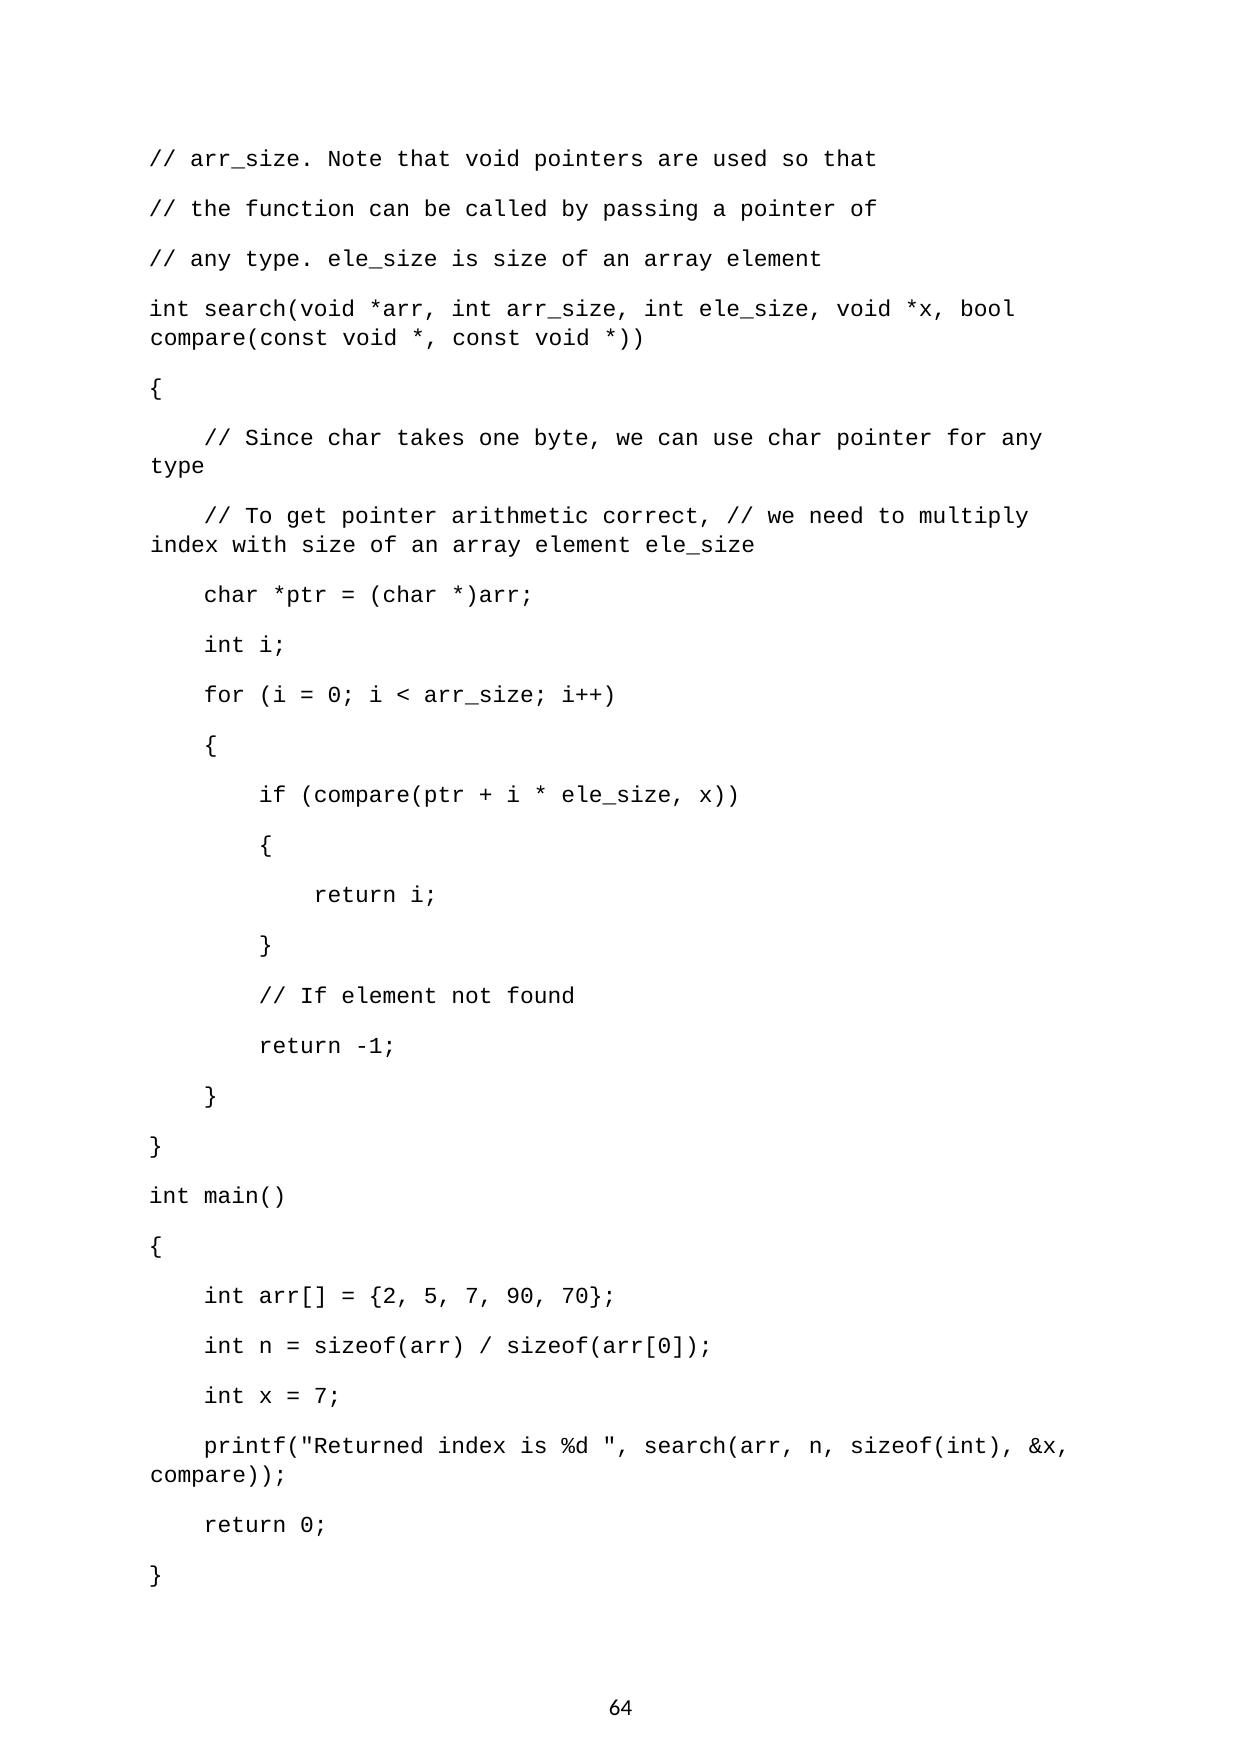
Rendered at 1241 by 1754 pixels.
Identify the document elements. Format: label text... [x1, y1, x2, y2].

text // arr_size. Note that void pointers are used so that [149, 147, 1087, 173]
text if (compare(ptr + i * ele_size, x)) [149, 783, 1087, 809]
text for (i = 0; i < arr_size; i++) [149, 683, 1087, 709]
text int search(void *arr, int arr_size, int ele_size, void *x, bool compare(const void *, const void *)) [149, 297, 1087, 352]
text // Since char takes one byte, we can use char pointer for any type [149, 426, 1087, 480]
text } [149, 1084, 1087, 1110]
text { [149, 376, 1087, 402]
text { [149, 834, 1087, 859]
text } [149, 934, 1087, 960]
text // If element not found [149, 984, 1087, 1010]
text // any type. ele_size is size of an array element [149, 247, 1087, 273]
text } [149, 1134, 1087, 1160]
text // the function can be called by passing a pointer of [149, 197, 1087, 223]
text int n = sizeof(arr) / sizeof(arr[0]); [149, 1335, 1087, 1361]
text int x = 7; [149, 1385, 1087, 1411]
text { [149, 733, 1087, 759]
text return -1; [149, 1034, 1087, 1060]
text int i; [149, 633, 1087, 659]
text int arr[] = {2, 5, 7, 90, 70}; [149, 1284, 1087, 1311]
text { [149, 1234, 1087, 1260]
text } [149, 1563, 1087, 1589]
text return 0; [149, 1513, 1087, 1539]
text char *ptr = (char *)arr; [149, 583, 1087, 609]
text printf("Returned index is %d ", search(arr, n, sizeof(int), &x, compare)); [149, 1435, 1087, 1489]
text return i; [149, 884, 1087, 910]
text int main() [149, 1184, 1087, 1210]
text // To get pointer arithmetic correct, // we need to multiply index with size of an array element ele_size [149, 504, 1087, 559]
